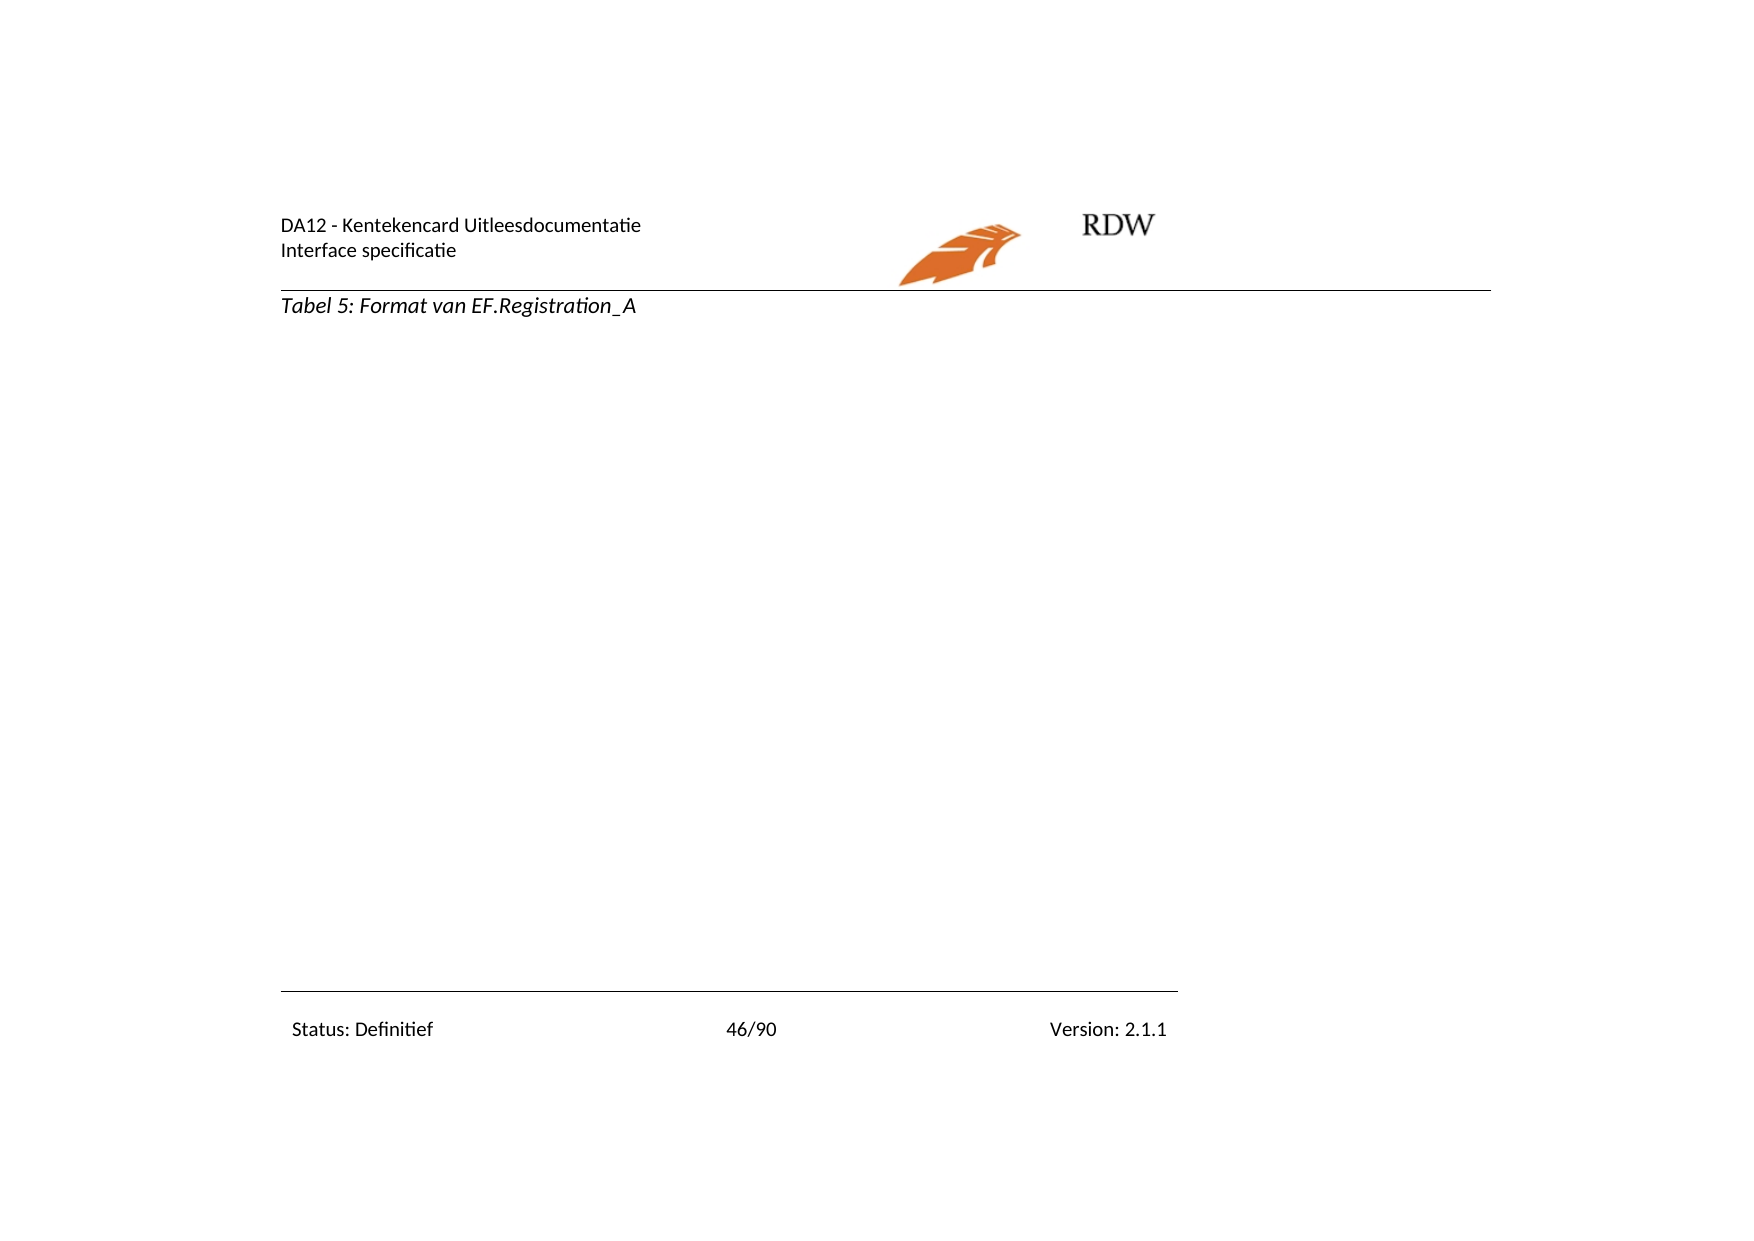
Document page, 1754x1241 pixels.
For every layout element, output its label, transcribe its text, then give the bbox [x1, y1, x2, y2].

text Tabel 5: Format van EF.Registration_A [281, 291, 1491, 319]
